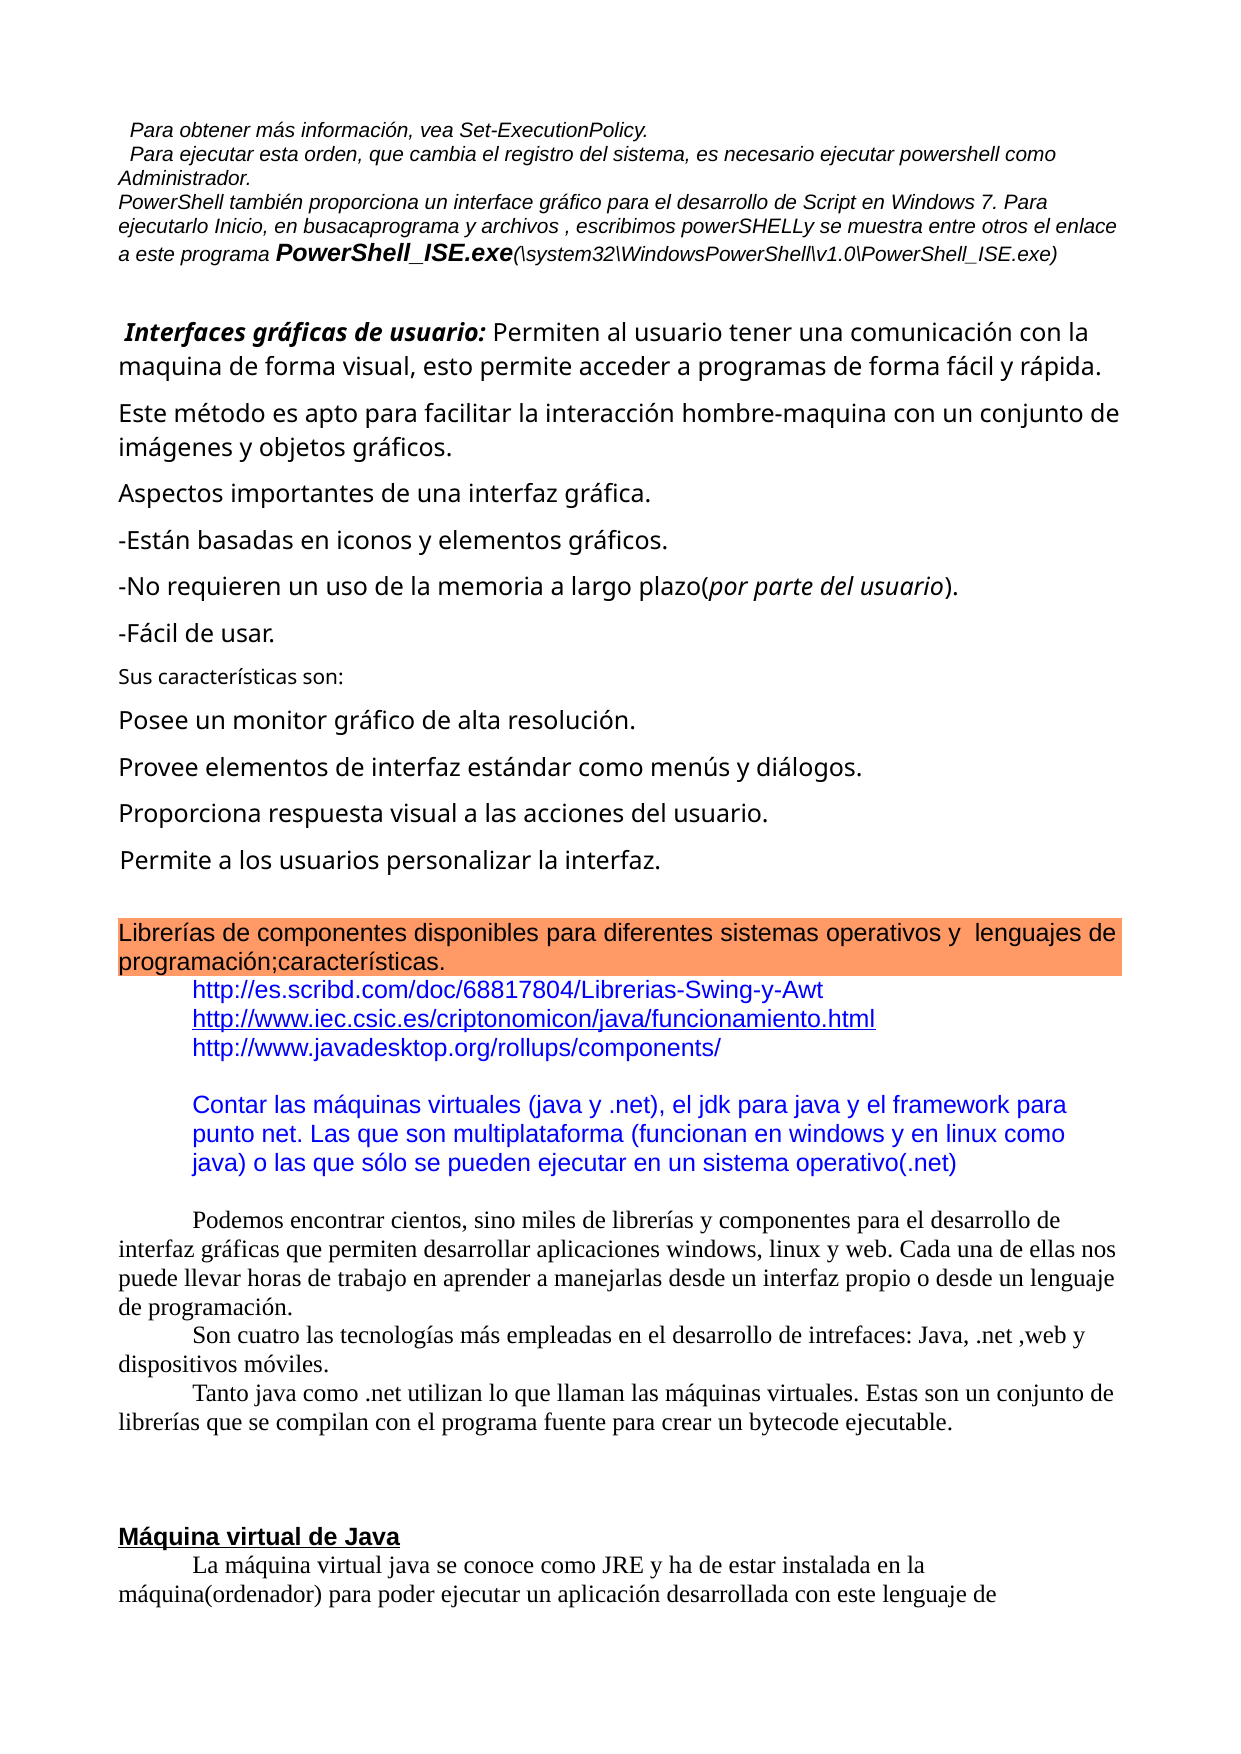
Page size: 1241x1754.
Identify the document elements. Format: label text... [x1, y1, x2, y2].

text http://www.javadesktop.org/rollups/components/ [192, 1033, 1122, 1062]
text Librerías de componentes disponibles para diferentes sistemas operativos y lenguajes de programación;características. [118, 918, 1122, 976]
text Para obtener más información, vea Set-ExecutionPolicy. [118, 118, 1122, 142]
text Interfaces gráficas de usuario: Permiten al usuario tener una comunicación con la maquina de forma visual, esto permite acceder a programas de forma fácil y rápida. [118, 314, 1122, 383]
text Sus características son: [118, 662, 1122, 691]
text -Están basadas en iconos y elementos gráficos. [118, 522, 1122, 556]
text La máquina virtual java se conoce como JRE y ha de estar instalada en la máquina(ordenador) para poder ejecutar un aplicación desarrollada con este lenguaje de [118, 1551, 1122, 1608]
text Este método es apto para facilitar la interacción hombre-maquina con un conjunto de imágenes y objetos gráficos. [118, 395, 1122, 463]
text -Fácil de usar. [118, 616, 1122, 649]
text http://www.iec.csic.es/criptonomicon/java/funcionamiento.html [192, 1004, 1122, 1033]
text PowerShell también proporciona un interface gráfico para el desarrollo de Script en Windows 7. Para ejecutarlo Inicio, en busacaprograma y archivos , escribimos powerSHELLy se muestra entre otros el enlace a este programa PowerShell_ISE.exe(\system32\WindowsPowerShell\v1.0\PowerShell_ISE.exe) [118, 190, 1122, 267]
text Para ejecutar esta orden, que cambia el registro del sistema, es necesario ejecutar powershell como Administrador. [118, 142, 1122, 190]
text Aspectos importantes de una interfaz gráfica. [118, 476, 1122, 510]
text Son cuatro las tecnologías más empleadas en el desarrollo de intrefaces: Java, .net ,web y dispositivos móviles. [118, 1321, 1122, 1378]
text Podemos encontrar cientos, sino miles de librerías y componentes para el desarrollo de interfaz gráficas que permiten desarrollar aplicaciones windows, linux y web. Cada una de ellas nos puede llevar horas de trabajo en aprender a manejarlas desde un interfaz propio o desde un lenguaje de programación. [118, 1206, 1122, 1321]
text http://es.scribd.com/doc/68817804/Librerias-Swing-y-Awt [192, 976, 1122, 1004]
text Provee elementos de interfaz estándar como menús y diálogos. [118, 749, 1122, 784]
text Posee un monitor gráfico de alta resolución. [118, 703, 1122, 737]
text Tanto java como .net utilizan lo que llaman las máquinas virtuales. Estas son un conjunto de librerías que se compilan con el programa fuente para crear un bytecode ejecutable. [118, 1378, 1122, 1436]
text Proporciona respuesta visual a las acciones del usuario. [118, 796, 1122, 830]
text Máquina virtual de Java [118, 1522, 1122, 1551]
list Permite a los usuarios personalizar la interfaz. [82, 843, 1122, 877]
text Contar las máquinas virtuales (java y .net), el jdk para java y el framework para punto net. Las que son multiplataforma (funcionan en windows y en linux como java) o las que sólo se pueden ejecutar en un sistema operativo(.net) [192, 1091, 1122, 1177]
text -No requieren un uso de la memoria a largo plazo(por parte del usuario). [118, 569, 1122, 603]
